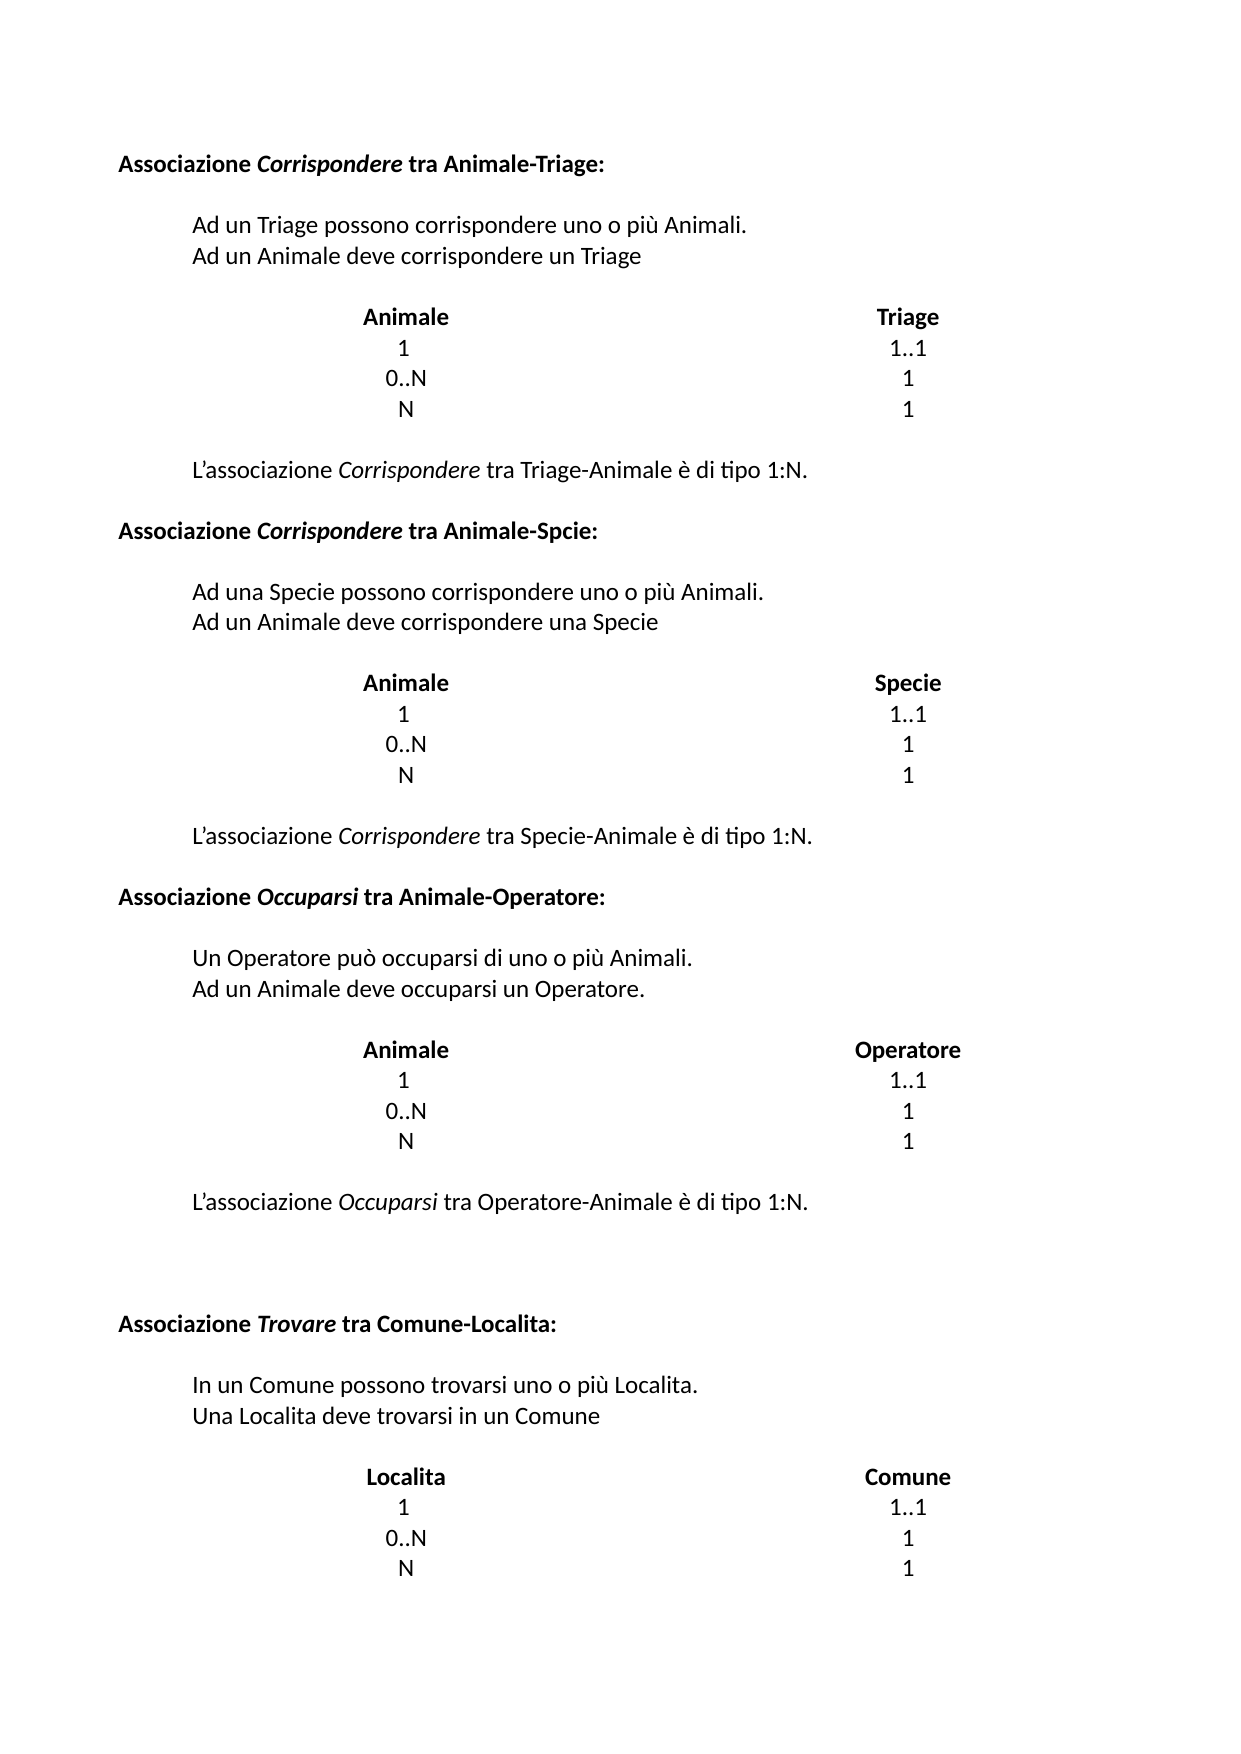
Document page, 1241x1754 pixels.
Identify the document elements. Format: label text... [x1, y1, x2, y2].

table_cell N [118, 393, 620, 423]
text Ad un Animale deve corrispondere una Specie [192, 606, 1122, 637]
table_cell N [118, 759, 620, 789]
text Associazione Corrispondere tra Animale-Triage: [118, 149, 1122, 179]
text Ad un Animale deve corrispondere un Triage [192, 240, 1122, 271]
table_cell N [118, 1125, 620, 1156]
text L’associazione Corrispondere tra Triage-Animale è di tipo 1:N. [192, 454, 1122, 484]
table_header Animale [118, 301, 620, 332]
table_cell 1..1 [620, 1064, 1122, 1095]
text L’associazione Occuparsi tra Operatore-Animale è di tipo 1:N. [192, 1186, 1122, 1217]
table_cell 1 [118, 1064, 620, 1095]
table_cell 1 [620, 393, 1122, 423]
table_cell 1..1 [620, 698, 1122, 728]
table_cell 1 [620, 1125, 1122, 1156]
text Ad una Specie possono corrispondere uno o più Animali. [192, 576, 1122, 606]
text Ad un Animale deve occuparsi un Operatore. [192, 973, 1122, 1003]
table_header Localita [118, 1461, 620, 1492]
table_header Operatore [620, 1034, 1122, 1064]
table_header Triage [620, 301, 1122, 332]
table_cell 1 [118, 1492, 620, 1522]
table_cell 1 [118, 698, 620, 728]
table_cell 1..1 [620, 332, 1122, 362]
table_header Comune [620, 1461, 1122, 1492]
text Associazione Occuparsi tra Animale-Operatore: [118, 881, 1122, 912]
table_cell 1 [118, 332, 620, 362]
table_header Animale [118, 1034, 620, 1064]
text Associazione Trovare tra Comune-Localita: [118, 1308, 1122, 1339]
table_cell 0..N [118, 362, 620, 393]
table_header Animale [118, 668, 620, 698]
table_cell 0..N [118, 1522, 620, 1553]
text L’associazione Corrispondere tra Specie-Animale è di tipo 1:N. [192, 820, 1122, 851]
table_cell 0..N [118, 729, 620, 759]
table_cell 1 [620, 729, 1122, 759]
text Un Operatore può occuparsi di uno o più Animali. [192, 942, 1122, 973]
table_cell 1 [620, 362, 1122, 393]
text In un Comune possono trovarsi uno o più Localita. [192, 1369, 1122, 1400]
table_cell N [118, 1553, 620, 1583]
table_cell 1 [620, 759, 1122, 789]
table_cell 1 [620, 1095, 1122, 1125]
table_header Specie [620, 668, 1122, 698]
table_cell 0..N [118, 1095, 620, 1125]
text Una Localita deve trovarsi in un Comune [192, 1400, 1122, 1431]
table_cell 1 [620, 1522, 1122, 1553]
text Associazione Corrispondere tra Animale-Spcie: [118, 515, 1122, 545]
text Ad un Triage possono corrispondere uno o più Animali. [192, 210, 1122, 240]
table_cell 1 [620, 1553, 1122, 1583]
table_cell 1..1 [620, 1492, 1122, 1522]
